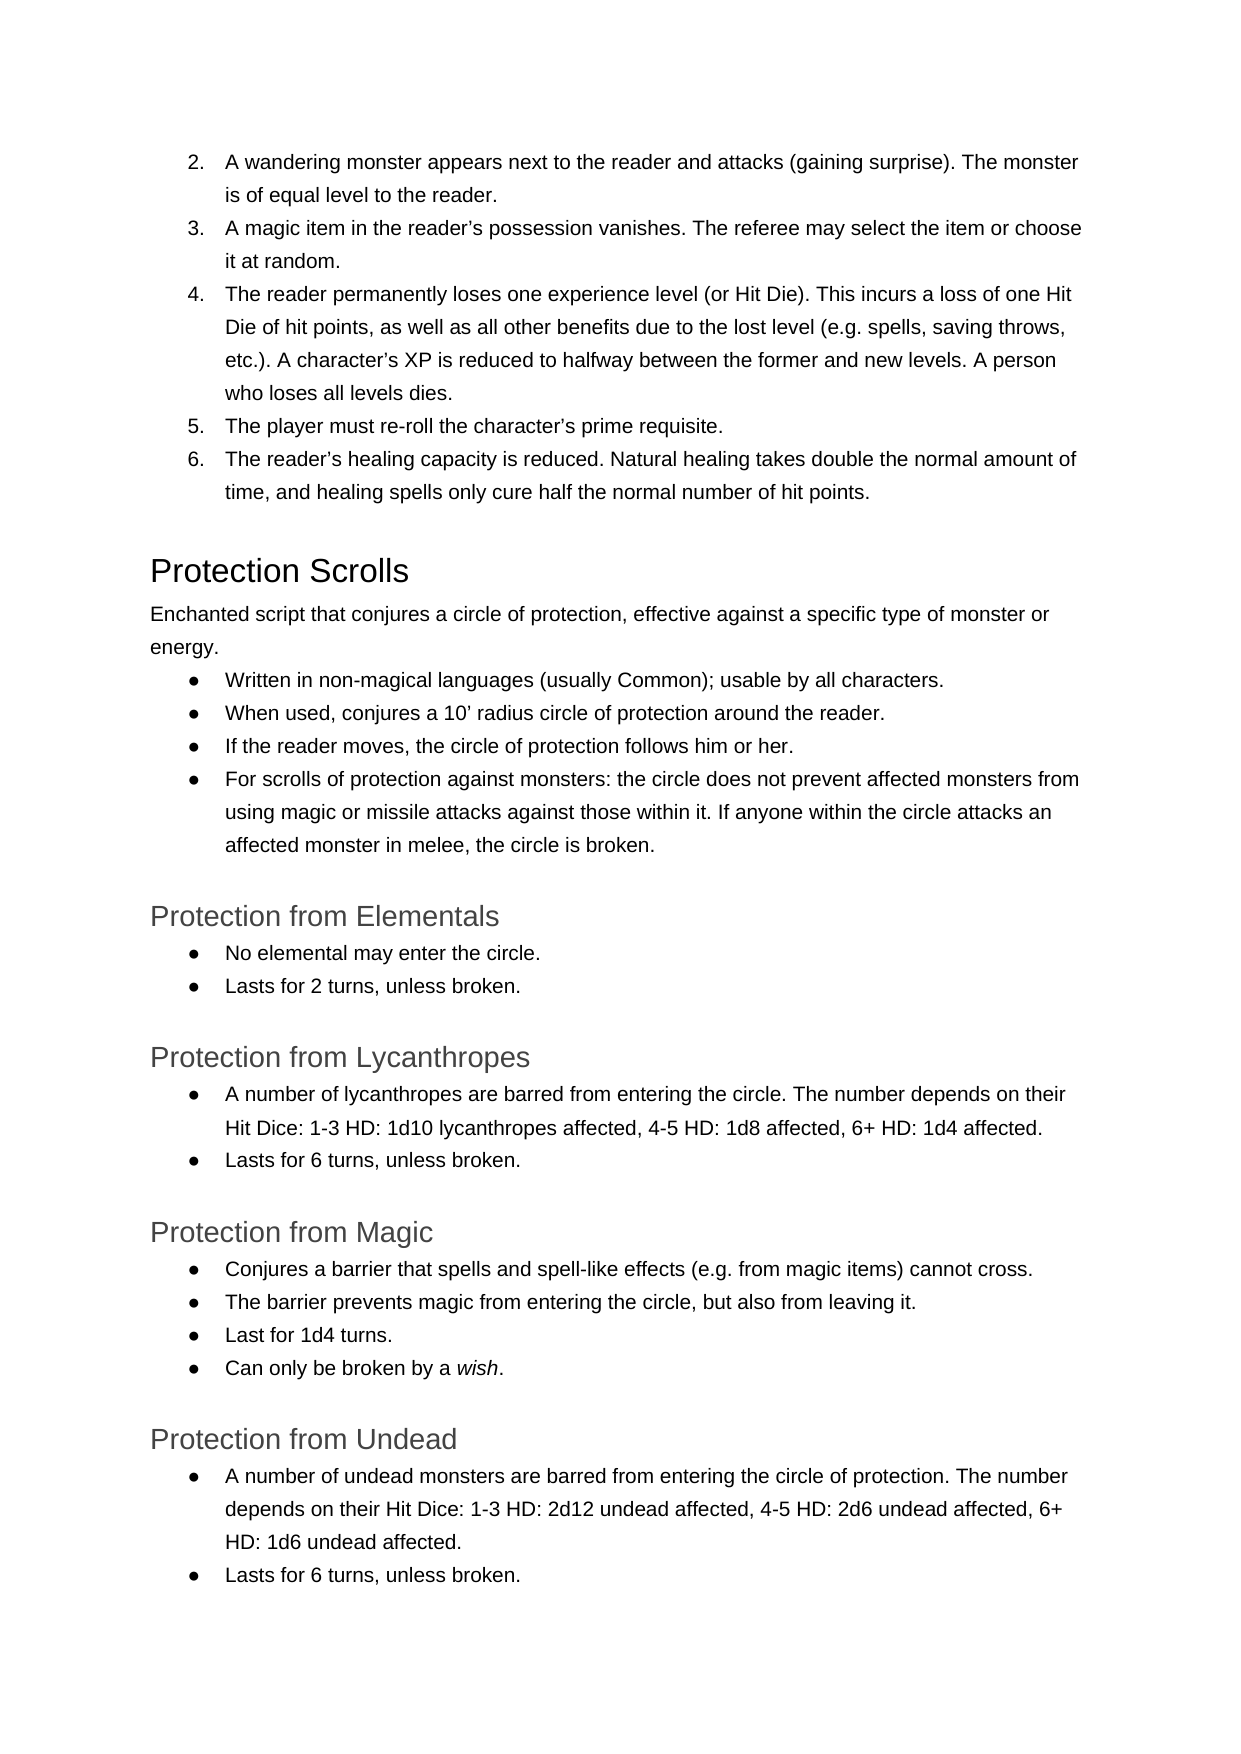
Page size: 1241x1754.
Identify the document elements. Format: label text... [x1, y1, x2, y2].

list A magic item in the reader’s possession vanishes. The referee may select the item or choose it at random. [187, 216, 1090, 273]
list When used, conjures a 10’ radius circle of protection around the reader. [187, 701, 1090, 725]
subtitle Protection from Lycanthropes [150, 1040, 1090, 1074]
list Lasts for 6 turns, unless broken. [187, 1563, 1090, 1587]
list A number of undead monsters are barred from entering the circle of protection. The number depends on their Hit Dice: 1-3 HD: 2d12 undead affected, 4-5 HD: 2d6 undead affected, 6+ HD: 1d6 undead affected. [187, 1464, 1090, 1554]
list A wandering monster appears next to the reader and attacks (gaining surprise). The monster is of equal level to the reader. [187, 150, 1090, 207]
text Enchanted script that conjures a circle of protection, effective against a specific type of monster or energy. [150, 602, 1090, 659]
list The reader’s healing capacity is reduced. Natural healing takes double the normal amount of time, and healing spells only cure half the normal number of hit points. [187, 447, 1090, 504]
subtitle Protection from Elementals [150, 899, 1090, 933]
list For scrolls of protection against monsters: the circle does not prevent affected monsters from using magic or missile attacks against those within it. If anyone within the circle attacks an affected monster in melee, the circle is broken. [187, 767, 1090, 857]
list Can only be broken by a wish. [187, 1356, 1090, 1379]
list A number of lycanthropes are barred from entering the circle. The number depends on their Hit Dice: 1-3 HD: 1d10 lycanthropes affected, 4-5 HD: 1d8 affected, 6+ HD: 1d4 affected. [187, 1082, 1090, 1139]
list Written in non-magical languages (usually Common); usable by all characters. [187, 668, 1090, 692]
list Lasts for 6 turns, unless broken. [187, 1148, 1090, 1172]
list Conjures a barrier that spells and spell-like effects (e.g. from magic items) cannot cross. [187, 1257, 1090, 1281]
list The reader permanently loses one experience level (or Hit Die). This incurs a loss of one Hit Die of hit points, as well as all other benefits due to the lost level (e.g. spells, saving throws, etc.). A character’s XP is reduced to halfway between the former and new levels. A person who loses all levels dies. [187, 282, 1090, 405]
list Last for 1d4 turns. [187, 1323, 1090, 1347]
list No elemental may enter the circle. [187, 941, 1090, 965]
list Lasts for 2 turns, unless broken. [187, 974, 1090, 998]
list The player must re-roll the character’s prime requisite. [187, 414, 1090, 438]
list The barrier prevents magic from entering the circle, but also from leaving it. [187, 1289, 1090, 1313]
subtitle Protection from Undead [150, 1422, 1090, 1456]
list If the reader moves, the circle of protection follows him or her. [187, 734, 1090, 758]
subtitle Protection from Magic [150, 1215, 1090, 1248]
subtitle Protection Scrolls [150, 551, 1090, 589]
